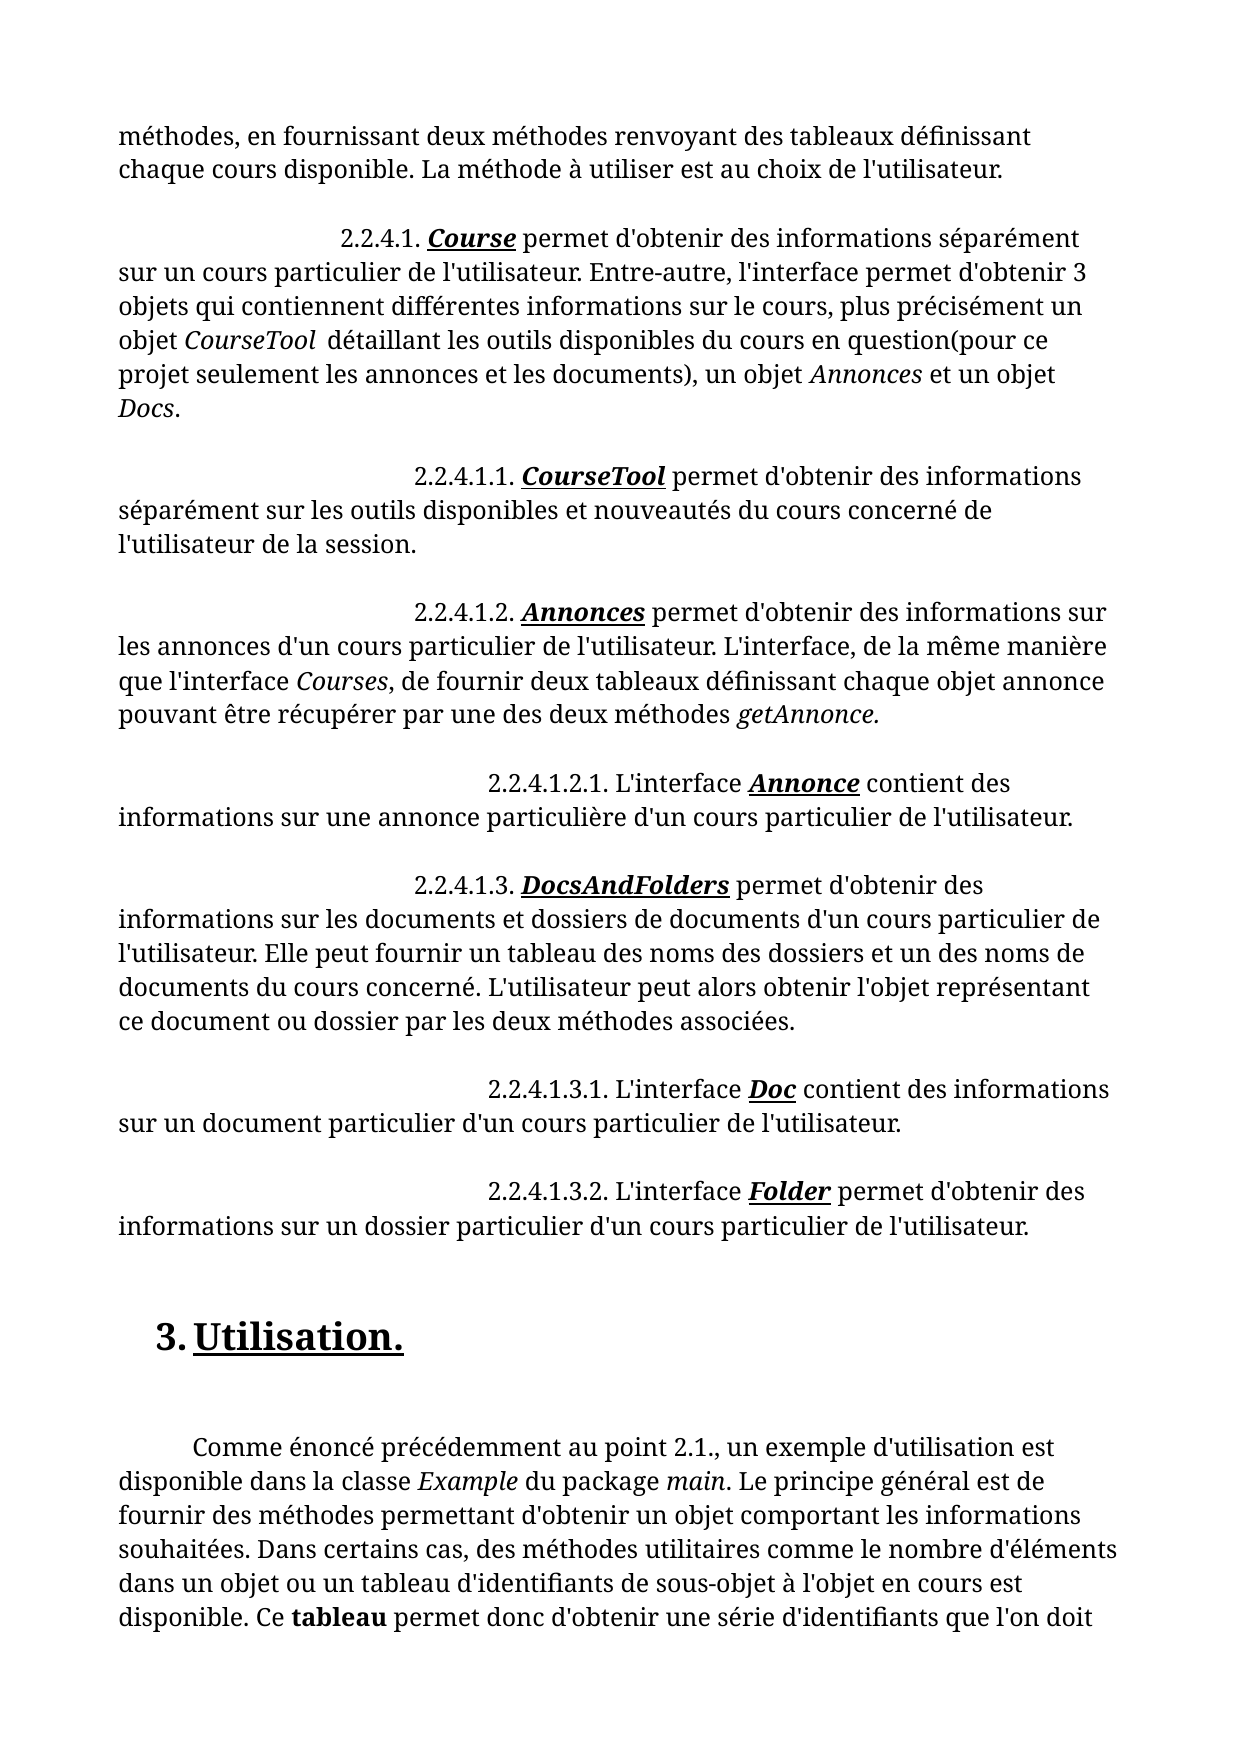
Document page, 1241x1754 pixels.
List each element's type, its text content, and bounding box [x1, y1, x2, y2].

text 2.2.4.1.2.1. L'interface Annonce contient des informations sur une annonce particulière d'un cours particulier de l'utilisateur. [118, 765, 1122, 833]
text 2.2.4.1.2. Annonces permet d'obtenir des informations sur les annonces d'un cours particulier de l'utilisateur. L'interface, de la même manière que l'interface Courses, de fournir deux tableaux définissant chaque objet annonce pouvant être récupérer par une des deux méthodes getAnnonce. [118, 595, 1122, 731]
text Comme énoncé précédemment au point 2.1., un exemple d'utilisation est disponible dans la classe Example du package main. Le principe général est de fournir des méthodes permettant d'obtenir un objet comportant les informations souhaitées. Dans certains cas, des méthodes utilitaires comme le nombre d'éléments dans un objet ou un tableau d'identifiants de sous-objet à l'objet en cours est disponible. Ce tableau permet donc d'obtenir une série d'identifiants que l'on doit [118, 1429, 1122, 1634]
text méthodes, en fournissant deux méthodes renvoyant des tableaux définissant chaque cours disponible. La méthode à utiliser est au choix de l'utilisateur. [118, 118, 1122, 186]
text 2.2.4.1. Course permet d'obtenir des informations séparément sur un cours particulier de l'utilisateur. Entre-autre, l'interface permet d'obtenir 3 objets qui contiennent différentes informations sur le cours, plus précisément un objet CourseTool détaillant les outils disponibles du cours en question(pour ce projet seulement les annonces et les documents), un objet Annonces et un objet Docs. [118, 220, 1122, 425]
text 2.2.4.1.1. CourseTool permet d'obtenir des informations séparément sur les outils disponibles et nouveautés du cours concerné de l'utilisateur de la session. [118, 459, 1122, 561]
list Utilisation. [156, 1310, 1122, 1361]
text 2.2.4.1.3.2. L'interface Folder permet d'obtenir des informations sur un dossier particulier d'un cours particulier de l'utilisateur. [118, 1174, 1122, 1242]
text 2.2.4.1.3. DocsAndFolders permet d'obtenir des informations sur les documents et dossiers de documents d'un cours particulier de l'utilisateur. Elle peut fournir un tableau des noms des dossiers et un des noms de documents du cours concerné. L'utilisateur peut alors obtenir l'objet représentant ce document ou dossier par les deux méthodes associées. [118, 867, 1122, 1038]
text 2.2.4.1.3.1. L'interface Doc contient des informations sur un document particulier d'un cours particulier de l'utilisateur. [118, 1072, 1122, 1140]
